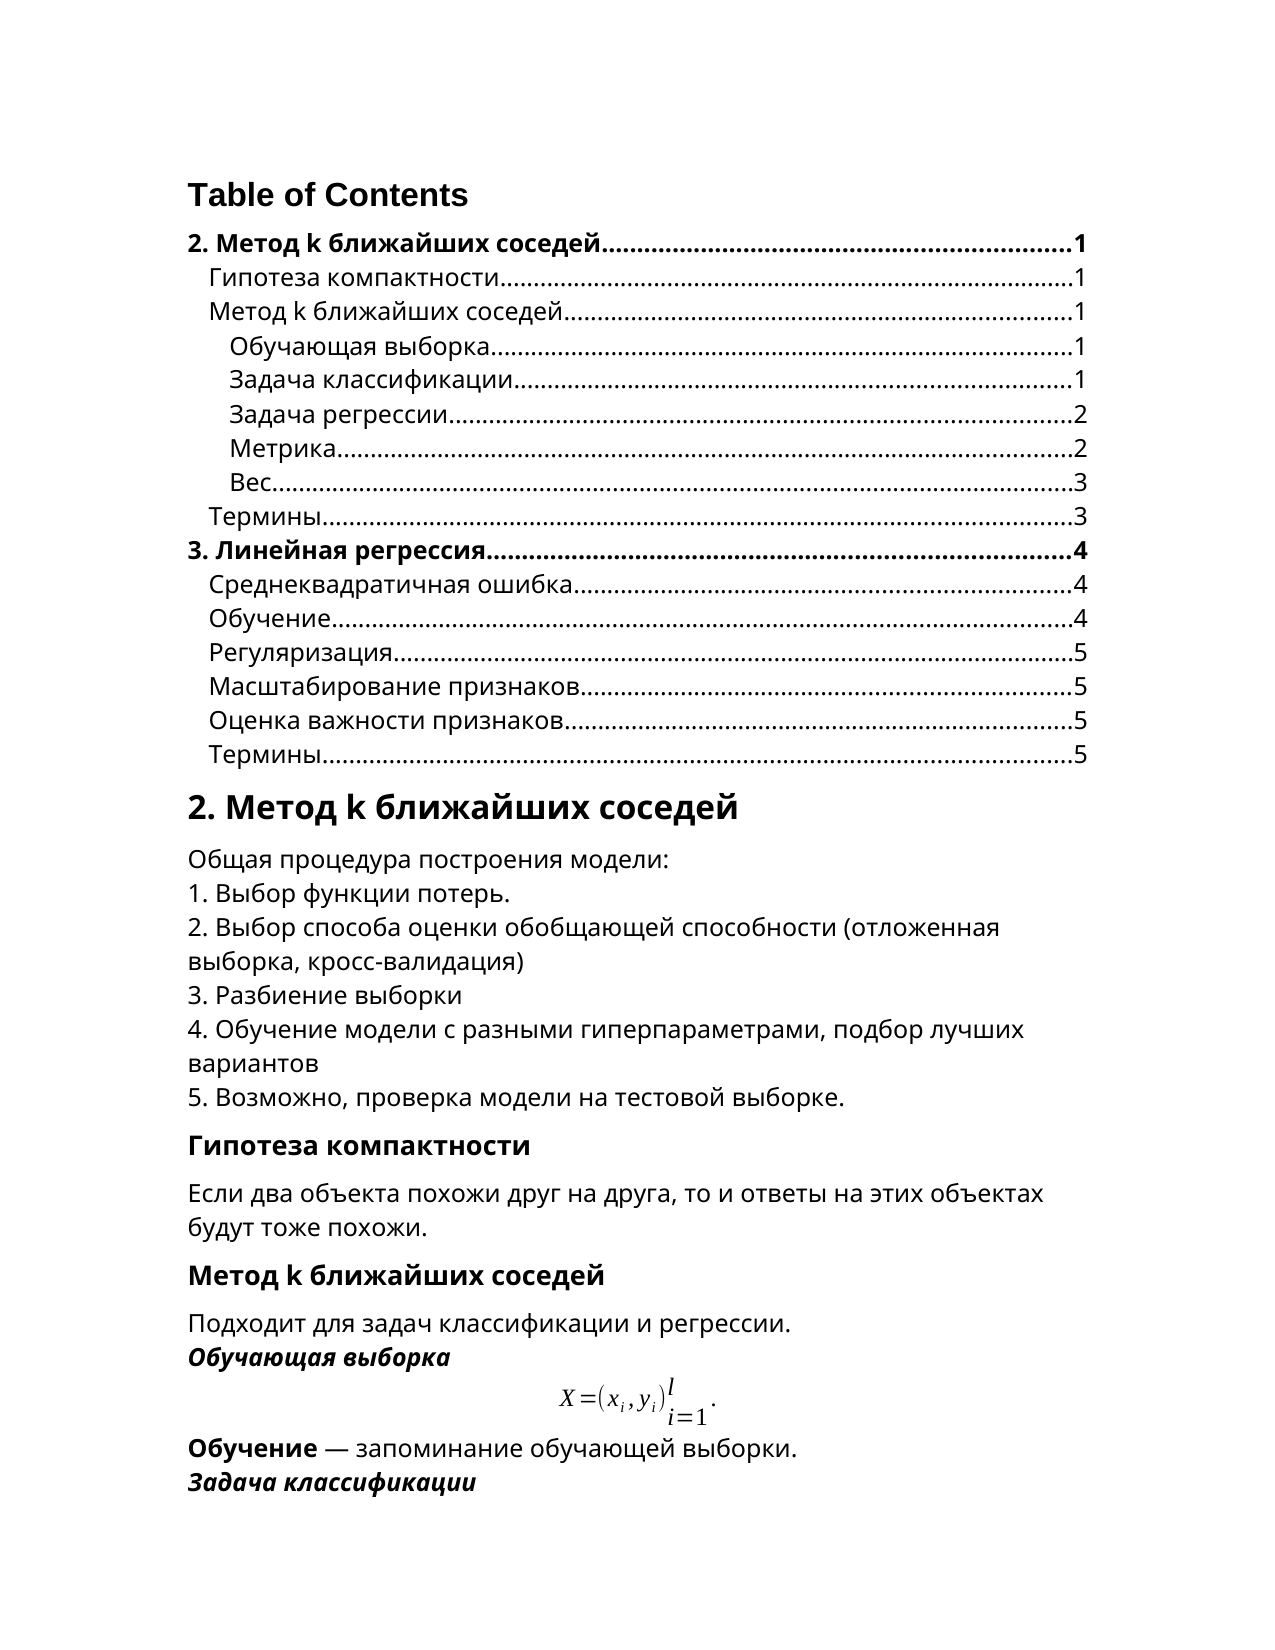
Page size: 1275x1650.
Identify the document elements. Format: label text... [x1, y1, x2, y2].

text 3. Разбиение выборки [187, 978, 1087, 1012]
text Задача регрессии 2 [229, 396, 1087, 430]
text Масштабирование признаков 5 [208, 669, 1087, 703]
text 2. Выбор способа оценки обобщающей способности (отложенная выборка, кросс-валидация) [187, 909, 1087, 978]
text Обучающая выборка 1 [229, 328, 1087, 362]
text Общая процедура построения модели: [187, 841, 1087, 875]
subtitle Table of Contents [187, 175, 1087, 213]
text Задача классификации 1 [229, 362, 1087, 396]
text Гипотеза компактности 1 [208, 260, 1087, 294]
text 4. Обучение модели с разными гиперпараметрами, подбор лучших вариантов [187, 1012, 1087, 1080]
text Метод k ближайших соседей 1 [208, 294, 1087, 328]
text Среднеквадратичная ошибка 4 [208, 567, 1087, 601]
text Оценка важности признаков 5 [208, 703, 1087, 737]
text 2. Метод k ближайших соседей 1 [187, 226, 1087, 260]
text Термины 5 [208, 737, 1087, 771]
text 5. Возможно, проверка модели на тестовой выборке. [187, 1080, 1087, 1114]
text Если два объекта похожи друг на друга, то и ответы на этих объектах будут тоже похожи. [187, 1176, 1087, 1244]
text Обучение 4 [208, 601, 1087, 635]
text Подходит для задач классификации и регрессии. [187, 1306, 1087, 1340]
text Вес 3 [229, 464, 1087, 498]
text Регуляризация 5 [208, 635, 1087, 669]
subtitle Гипотеза компактности [187, 1126, 1087, 1163]
subtitle Задача классификации [187, 1464, 1087, 1498]
text Метрика 2 [229, 430, 1087, 464]
text 1. Выбор функции потерь. [187, 875, 1087, 909]
subtitle Обучающая выборка [187, 1340, 1087, 1374]
subtitle Метод k ближайших соседей [187, 1256, 1087, 1293]
text Обучение — запоминание обучающей выборки. [187, 1430, 1087, 1464]
text Термины 3 [208, 498, 1087, 532]
subtitle 2. Метод k ближайших соседей [187, 783, 1087, 829]
text 3. Линейная регрессия 4 [187, 532, 1087, 567]
